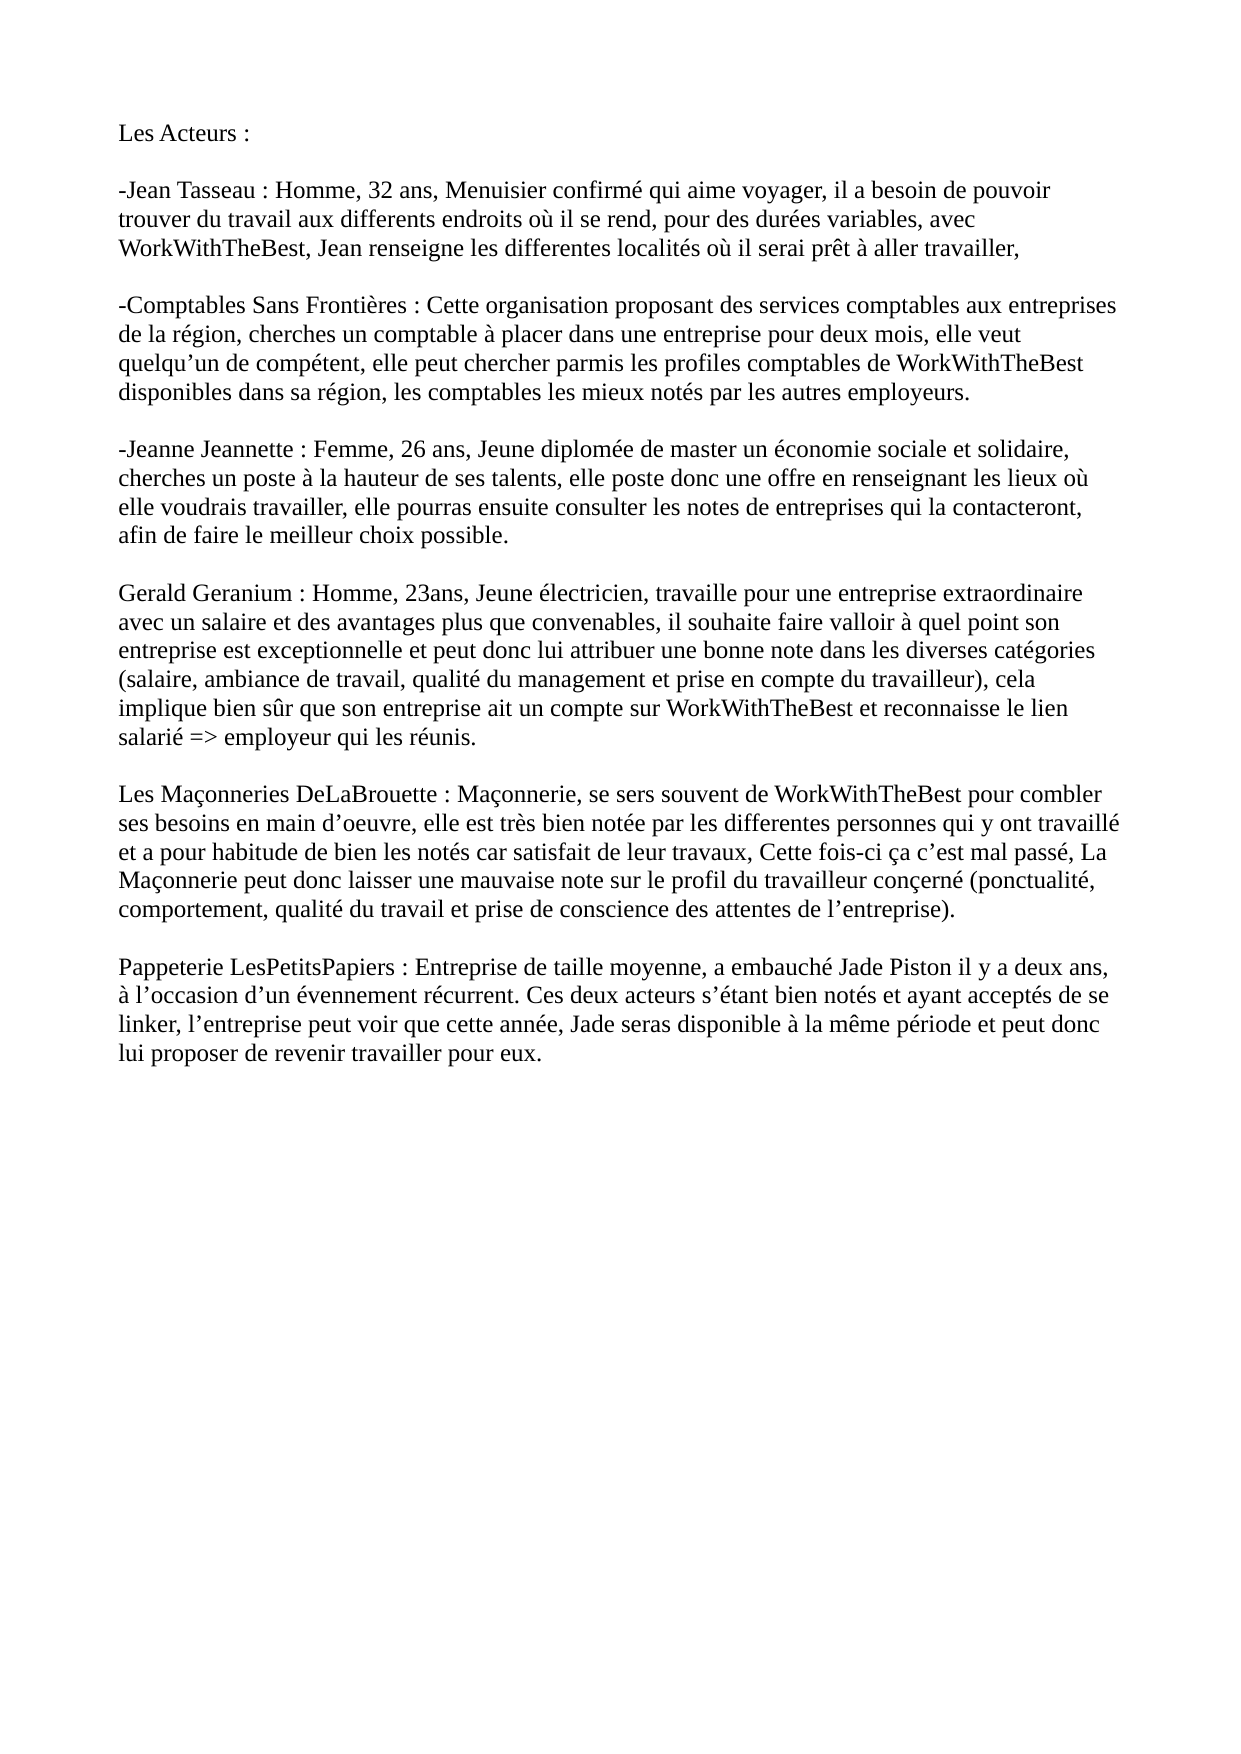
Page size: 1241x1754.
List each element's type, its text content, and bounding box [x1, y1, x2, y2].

text -Jean Tasseau : Homme, 32 ans, Menuisier confirmé qui aime voyager, il a besoin de pouvoir trouver du travail aux differents endroits où il se rend, pour des durées variables, avec WorkWithTheBest, Jean renseigne les differentes localités où il serai prêt à aller travailler, [118, 176, 1122, 262]
text -Jeanne Jeannette : Femme, 26 ans, Jeune diplomée de master un économie sociale et solidaire, cherches un poste à la hauteur de ses talents, elle poste donc une offre en renseignant les lieux où elle voudrais travailler, elle pourras ensuite consulter les notes de entreprises qui la contacteront, afin de faire le meilleur choix possible. [118, 434, 1122, 549]
text -Comptables Sans Frontières : Cette organisation proposant des services comptables aux entreprises de la région, cherches un comptable à placer dans une entreprise pour deux mois, elle veut quelqu’un de compétent, elle peut chercher parmis les profiles comptables de WorkWithTheBest disponibles dans sa région, les comptables les mieux notés par les autres employeurs. [118, 291, 1122, 406]
text Gerald Geranium : Homme, 23ans, Jeune électricien, travaille pour une entreprise extraordinaire avec un salaire et des avantages plus que convenables, il souhaite faire valloir à quel point son entreprise est exceptionnelle et peut donc lui attribuer une bonne note dans les diverses catégories (salaire, ambiance de travail, qualité du management et prise en compte du travailleur), cela implique bien sûr que son entreprise ait un compte sur WorkWithTheBest et reconnaisse le lien salarié => employeur qui les réunis. [118, 578, 1122, 751]
text Les Maçonneries DeLaBrouette : Maçonnerie, se sers souvent de WorkWithTheBest pour combler ses besoins en main d’oeuvre, elle est très bien notée par les differentes personnes qui y ont travaillé et a pour habitude de bien les notés car satisfait de leur travaux, Cette fois-ci ça c’est mal passé, La Maçonnerie peut donc laisser une mauvaise note sur le profil du travailleur conçerné (ponctualité, comportement, qualité du travail et prise de conscience des attentes de l’entreprise). [118, 779, 1122, 923]
text Pappeterie LesPetitsPapiers : Entreprise de taille moyenne, a embauché Jade Piston il y a deux ans, à l’occasion d’un évennement récurrent. Ces deux acteurs s’étant bien notés et ayant acceptés de se linker, l’entreprise peut voir que cette année, Jade seras disponible à la même période et peut donc lui proposer de revenir travailler pour eux. [118, 952, 1122, 1067]
text Les Acteurs : [118, 118, 1122, 147]
